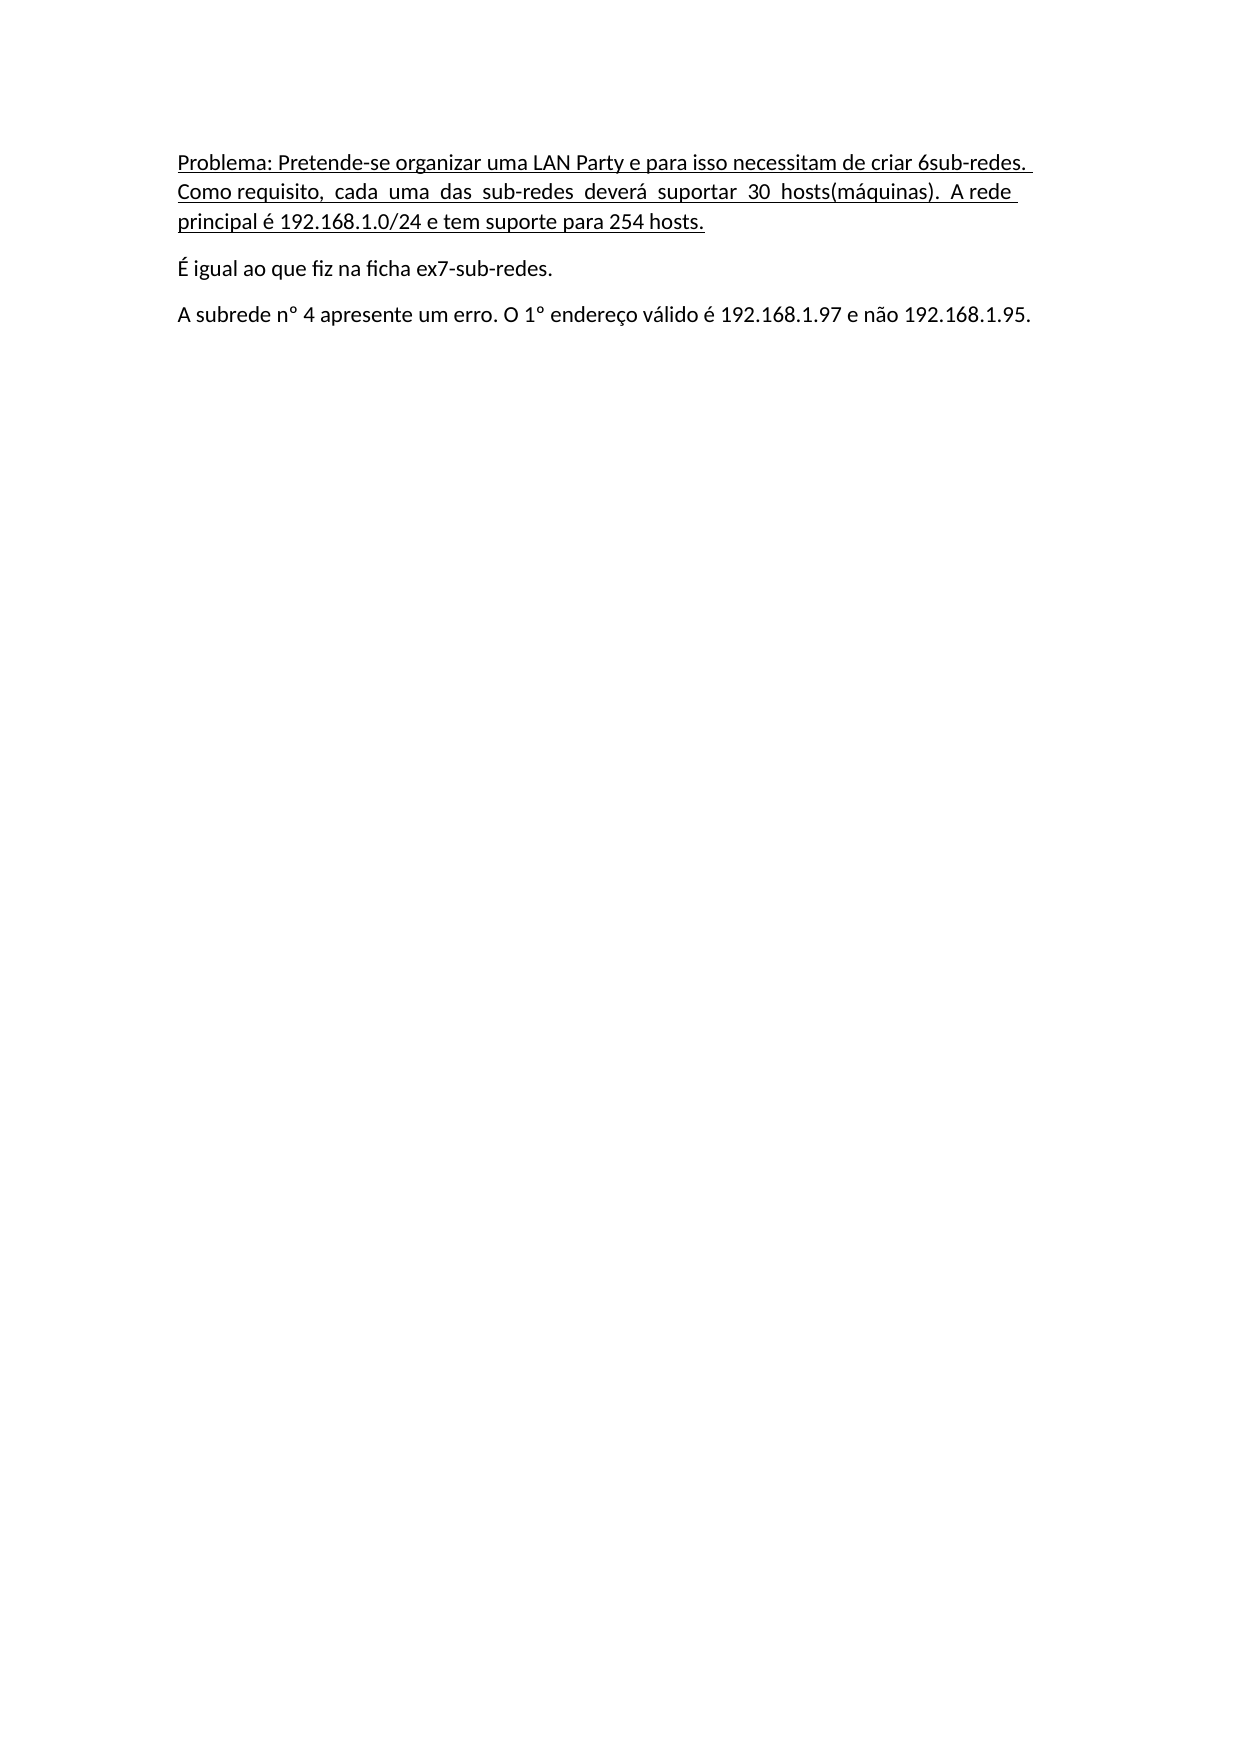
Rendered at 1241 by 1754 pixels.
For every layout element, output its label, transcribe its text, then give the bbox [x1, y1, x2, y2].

text Problema: Pretende-se organizar uma LAN Party e para isso necessitam de criar 6sub-redes. Como requisito, cada uma das sub-redes deverá suportar 30 hosts(máquinas). A rede principal é 192.168.1.0/24 e tem suporte para 254 hosts. [177, 148, 1063, 235]
text É igual ao que fiz na ficha ex7-sub-redes. [177, 254, 1063, 282]
text A subrede nº 4 apresente um erro. O 1º endereço válido é 192.168.1.97 e não 192.168.1.95. [177, 301, 1063, 328]
